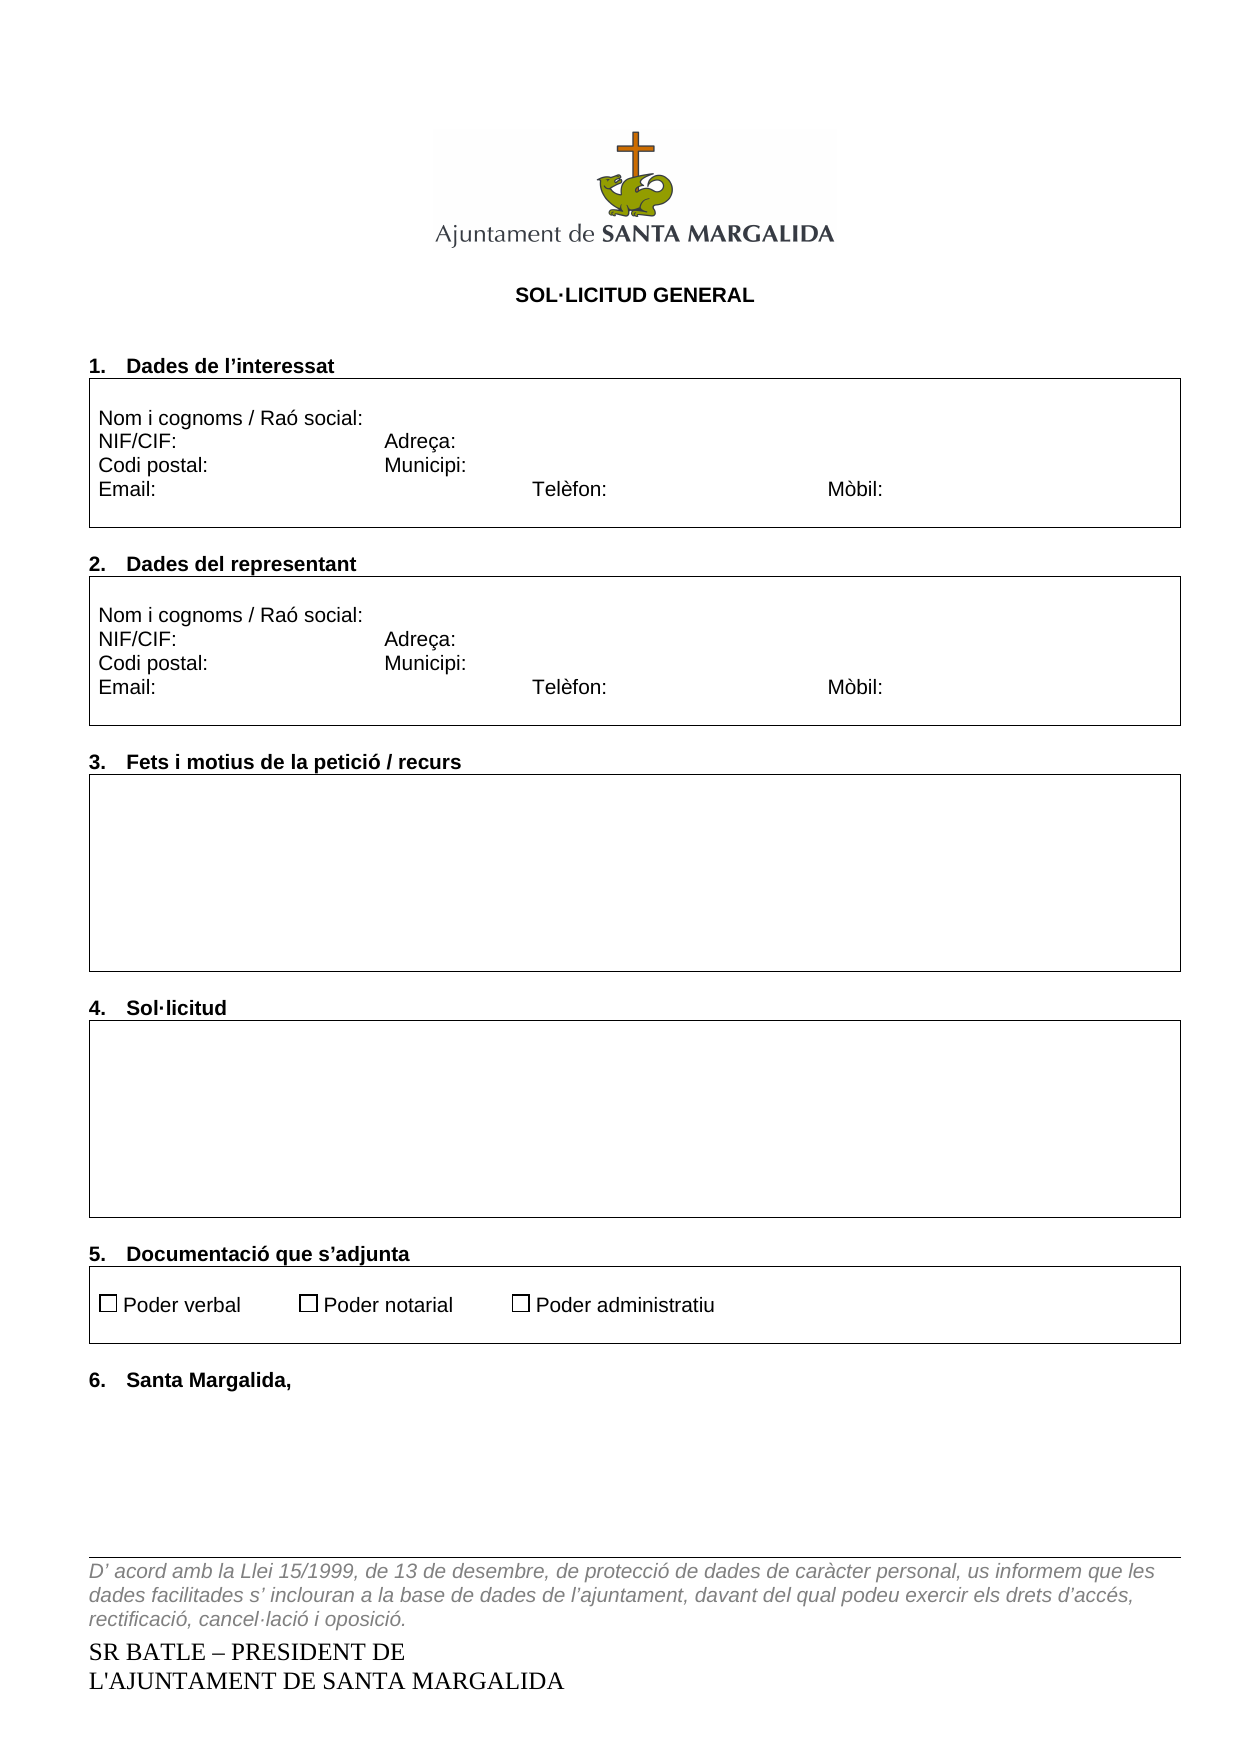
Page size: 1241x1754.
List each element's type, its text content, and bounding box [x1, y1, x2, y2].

text Poder verbal Poder notarial Poder administratiu [90, 1290, 1180, 1317]
text Email: Telèfon: Mòbil: [90, 474, 1180, 501]
text D’ acord amb la Llei 15/1999, de 13 de desembre, de protecció de dades de caràcter personal, us informem que les dades facilitades s’ inclouran a la base de dades de l’ajuntament, davant del qual podeu exercir els drets d’accés, rectificació, cancel·lació i oposició. [89, 1558, 1181, 1630]
picture [433, 129, 837, 250]
subtitle SOL·LICITUD GENERAL [89, 282, 1181, 306]
text Nom i cognoms / Raó social: [90, 600, 1180, 624]
list Dades del representant [89, 552, 1181, 576]
list Documentació que s’adjunta [89, 1242, 1181, 1266]
list Dades de l’interessat [89, 354, 1181, 378]
text Codi postal: Municipi: [90, 648, 1180, 672]
text NIF/CIF: Adreça: [90, 426, 1180, 450]
list Sol·licitud [89, 996, 1181, 1020]
text Codi postal: Municipi: [90, 450, 1180, 474]
text Email: Telèfon: Mòbil: [90, 672, 1180, 699]
text NIF/CIF: Adreça: [90, 624, 1180, 648]
list Santa Margalida, [89, 1368, 1181, 1392]
list Fets i motius de la petició / recurs [89, 750, 1181, 774]
text Nom i cognoms / Raó social: [90, 402, 1180, 426]
